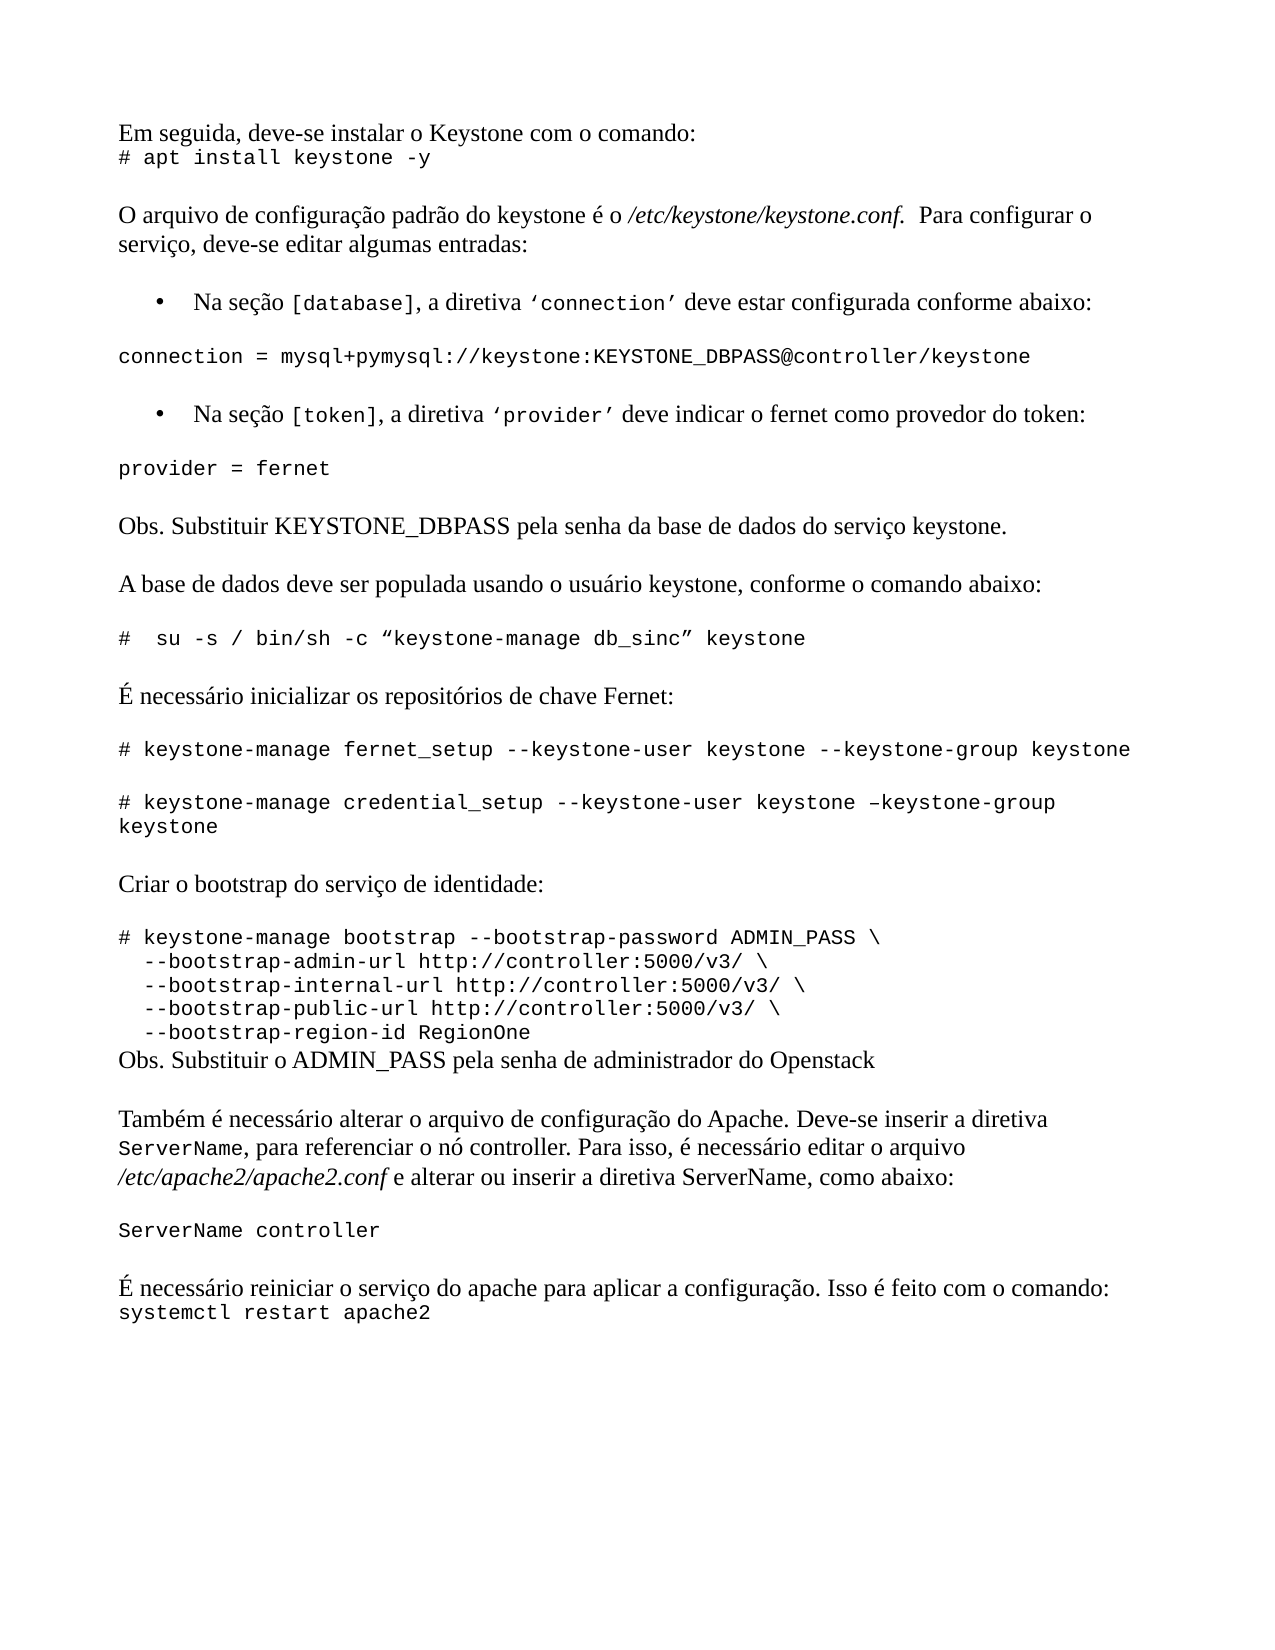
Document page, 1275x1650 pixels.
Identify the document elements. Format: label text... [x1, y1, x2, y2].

text --bootstrap-public-url http://controller:5000/v3/ \ [118, 998, 1157, 1022]
text --bootstrap-admin-url http://controller:5000/v3/ \ [118, 951, 1157, 974]
text O arquivo de configuração padrão do keystone é o /etc/keystone/keystone.conf. Para configurar o serviço, deve-se editar algumas entradas: [118, 200, 1157, 257]
text # keystone-manage credential_setup --keystone-user keystone –keystone-group keystone [118, 792, 1157, 839]
text Também é necessário alterar o arquivo de configuração do Apache. Deve-se inserir a diretiva ServerName, para referenciar o nó controller. Para isso, é necessário editar o arquivo /etc/apache2/apache2.conf e alterar ou inserir a diretiva ServerName, como abaixo: [118, 1104, 1157, 1191]
text Obs. Substituir o ADMIN_PASS pela senha de administrador do Openstack [118, 1046, 1157, 1074]
text ServerName controller [118, 1220, 1157, 1244]
text É necessário inicializar os repositórios de chave Fernet: [118, 681, 1157, 710]
text A base de dados deve ser populada usando o usuário keystone, conforme o comando abaixo: [118, 569, 1157, 598]
text provider = fernet [118, 458, 1157, 482]
text Obs. Substituir KEYSTONE_DBPASS pela senha da base de dados do serviço keystone. [118, 511, 1157, 540]
text # keystone-manage fernet_setup --keystone-user keystone --keystone-group keystone [118, 739, 1157, 763]
text # su -s / bin/sh -c “keystone-manage db_sinc” keystone [118, 628, 1157, 651]
text --bootstrap-region-id RegionOne [118, 1022, 1157, 1046]
text --bootstrap-internal-url http://controller:5000/v3/ \ [118, 974, 1157, 998]
text connection = mysql+pymysql://keystone:KEYSTONE_DBPASS@controller/keystone [118, 346, 1157, 370]
list Na seção [token], a diretiva ‘provider’ deve indicar o fernet como provedor do token: [156, 399, 1157, 429]
text Em seguida, deve-se instalar o Keystone com o comando: # apt install keystone -y [118, 118, 1157, 171]
text É necessário reiniciar o serviço do apache para aplicar a configuração. Isso é feito com o comando: systemctl restart apache2 [118, 1273, 1157, 1326]
text # keystone-manage bootstrap --bootstrap-password ADMIN_PASS \ [118, 927, 1157, 951]
list Na seção [database], a diretiva ‘connection’ deve estar configurada conforme abaixo: [156, 287, 1157, 317]
text Criar o bootstrap do serviço de identidade: [118, 869, 1157, 898]
